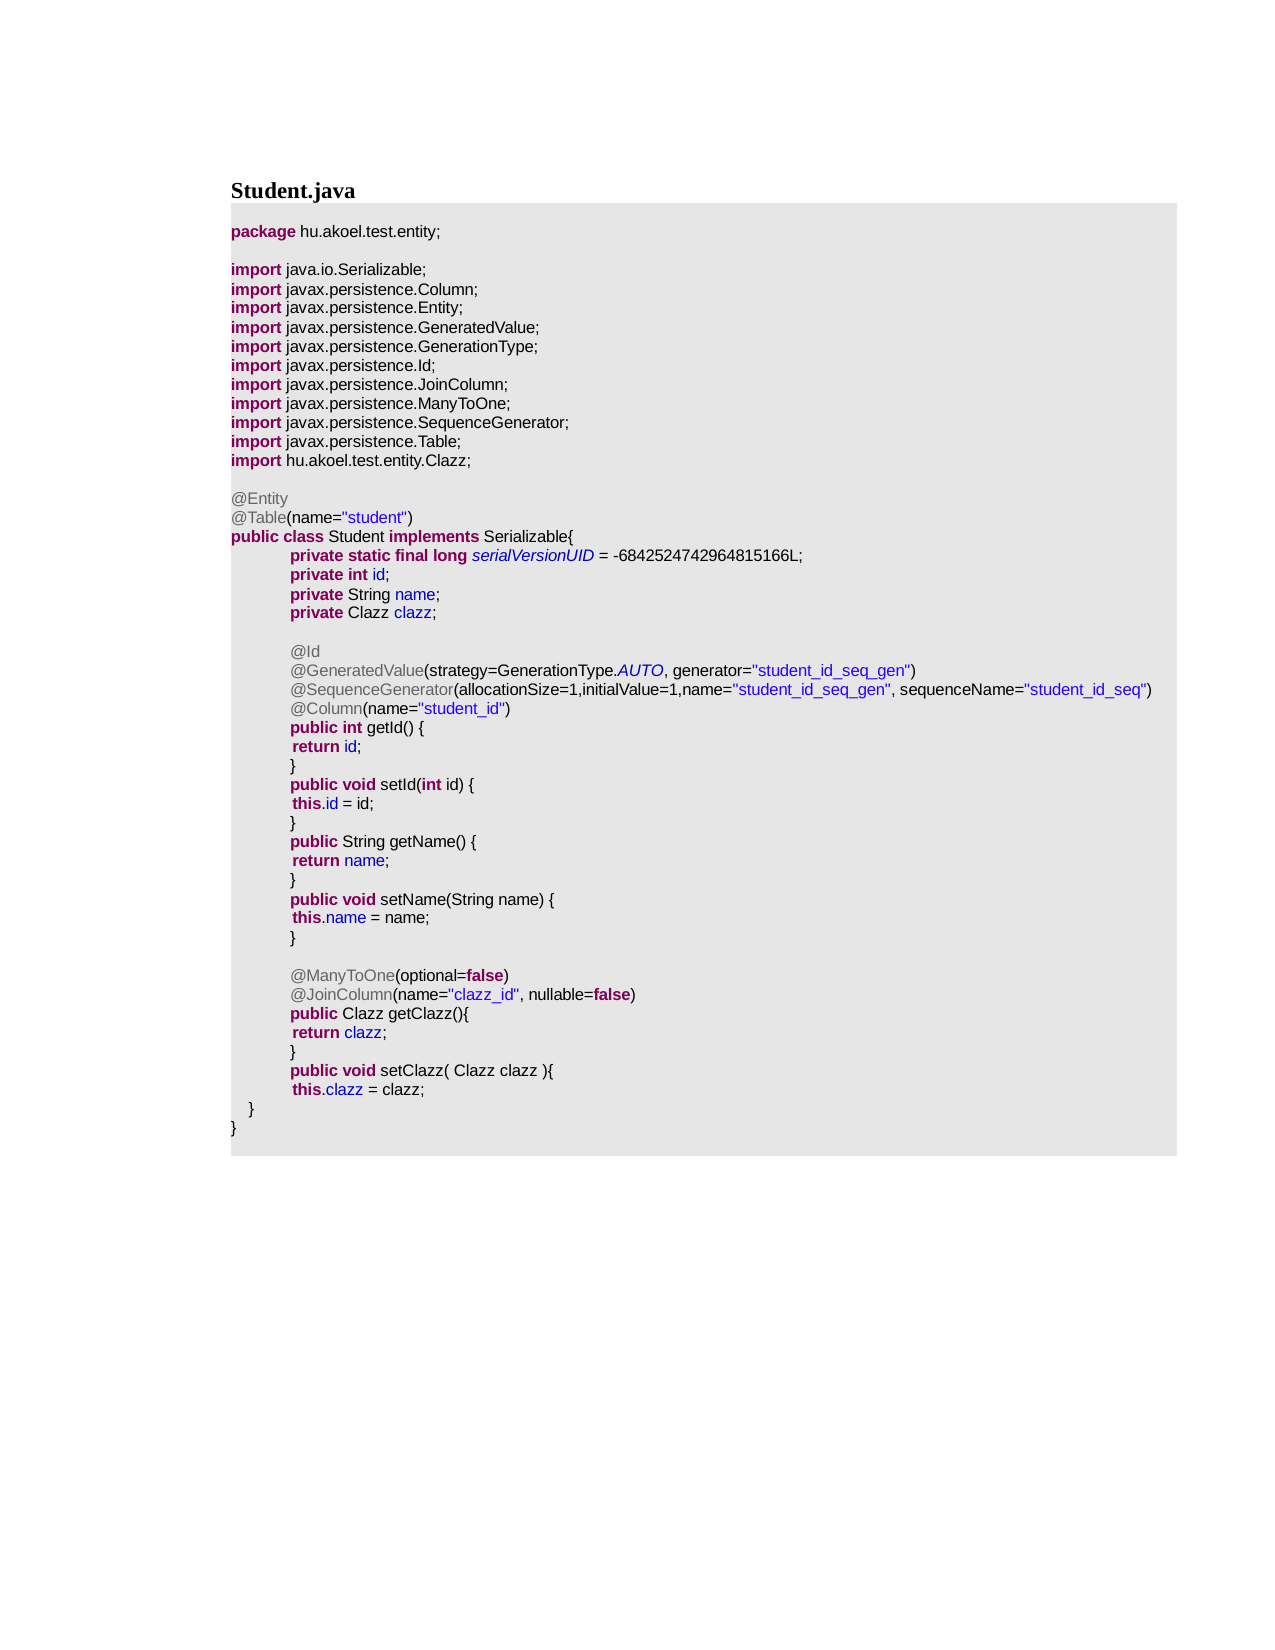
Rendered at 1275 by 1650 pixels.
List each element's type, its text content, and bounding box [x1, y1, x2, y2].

text @Table(name="student") [231, 508, 1177, 527]
text import javax.persistence.Entity; [231, 298, 1177, 317]
text } [231, 1118, 1177, 1137]
text @JoinColumn(name="clazz_id", nullable=false) [231, 985, 1177, 1004]
text import javax.persistence.Id; [231, 356, 1177, 375]
text return clazz; [231, 1023, 1177, 1042]
text public class Student implements Serializable{ [231, 527, 1177, 546]
text import javax.persistence.GenerationType; [231, 337, 1177, 356]
text public void setClazz( Clazz clazz ){ [231, 1061, 1177, 1080]
text private int id; [231, 565, 1177, 584]
text import hu.akoel.test.entity.Clazz; [231, 451, 1177, 470]
text import java.io.Serializable; [231, 260, 1177, 279]
text @Column(name="student_id") [231, 699, 1177, 718]
text } [231, 927, 1177, 947]
text public void setId(int id) { [231, 775, 1177, 794]
text public String getName() { [231, 832, 1177, 851]
text @SequenceGenerator(allocationSize=1,initialValue=1,name="student_id_seq_gen", sequenceName="student_id_seq") [231, 680, 1177, 699]
text this.id = id; [231, 794, 1177, 813]
text @GeneratedValue(strategy=GenerationType.AUTO, generator="student_id_seq_gen") [231, 661, 1177, 680]
text } [231, 1099, 1177, 1118]
text public int getId() { [231, 718, 1177, 737]
text public Clazz getClazz(){ [231, 1004, 1177, 1023]
text private Clazz clazz; [231, 603, 1177, 622]
text import javax.persistence.SequenceGenerator; [231, 413, 1177, 432]
text } [231, 1042, 1177, 1061]
text this.clazz = clazz; [231, 1080, 1177, 1099]
text package hu.akoel.test.entity; [231, 222, 1177, 241]
text import javax.persistence.JoinColumn; [231, 375, 1177, 394]
text return id; [231, 737, 1177, 756]
text } [231, 813, 1177, 832]
text import javax.persistence.Column; [231, 279, 1177, 298]
text } [231, 756, 1177, 775]
text public void setName(String name) { [231, 889, 1177, 908]
text @Id [231, 642, 1177, 661]
subtitle Student.java [231, 177, 1177, 203]
text import javax.persistence.Table; [231, 432, 1177, 451]
text @Entity [231, 489, 1177, 508]
text import javax.persistence.GeneratedValue; [231, 317, 1177, 337]
text private static final long serialVersionUID = -6842524742964815166L; [231, 546, 1177, 565]
text } [231, 870, 1177, 889]
text @ManyToOne(optional=false) [231, 966, 1177, 985]
text private String name; [231, 584, 1177, 603]
text import javax.persistence.ManyToOne; [231, 394, 1177, 413]
text return name; [231, 851, 1177, 870]
text this.name = name; [231, 908, 1177, 927]
